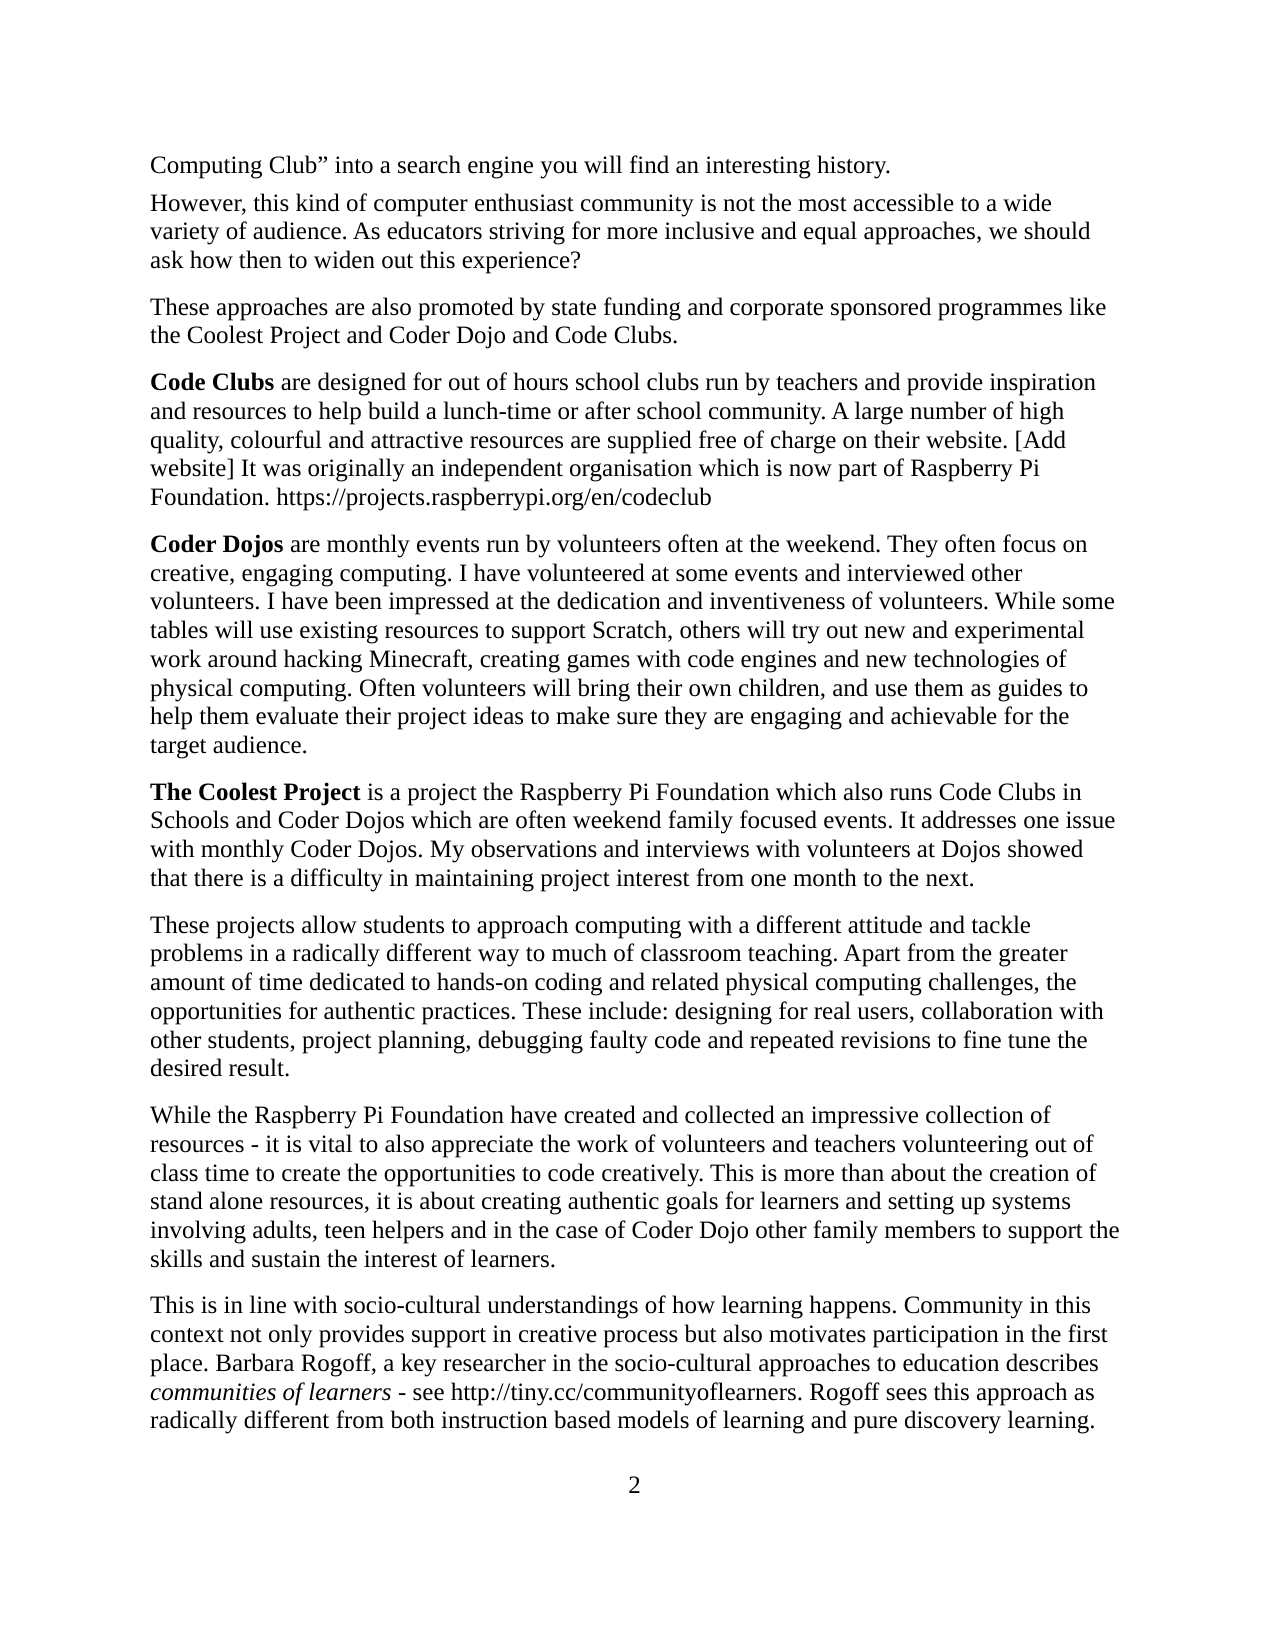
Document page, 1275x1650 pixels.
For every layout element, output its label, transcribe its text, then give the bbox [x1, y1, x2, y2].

text Coder Dojos are monthly events run by volunteers often at the weekend. They often focus on creative, engaging computing. I have volunteered at some events and interviewed other volunteers. I have been impressed at the dedication and inventiveness of volunteers. While some tables will use existing resources to support Scratch, others will try out new and experimental work around hacking Minecraft, creating games with code engines and new technologies of physical computing. Often volunteers will bring their own children, and use them as guides to help them evaluate their project ideas to make sure they are engaging and achievable for the target audience. [150, 529, 1125, 759]
text While the Raspberry Pi Foundation have created and collected an impressive collection of resources - it is vital to also appreciate the work of volunteers and teachers volunteering out of class time to create the opportunities to code creatively. This is more than about the creation of stand alone resources, it is about creating authentic goals for learners and setting up systems involving adults, teen helpers and in the case of Coder Dojo other family members to support the skills and sustain the interest of learners. [150, 1100, 1125, 1273]
text This is in line with socio-cultural understandings of how learning happens. Community in this context not only provides support in creative process but also motivates participation in the first place. Barbara Rogoff, a key researcher in the socio-cultural approaches to education describes communities of learners - see http://tiny.cc/communityoflearners. Rogoff sees this approach as radically different from both instruction based models of learning and pure discovery learning. [150, 1291, 1125, 1434]
text These approaches are also promoted by state funding and corporate sponsored programmes like the Coolest Project and Coder Dojo and Code Clubs. [150, 292, 1125, 349]
text These projects allow students to approach computing with a different attitude and tackle problems in a radically different way to much of classroom teaching. Apart from the greater amount of time dedicated to hands-on coding and related physical computing challenges, the opportunities for authentic practices. These include: designing for real users, collaboration with other students, project planning, debugging faulty code and repeated revisions to fine tune the desired result. [150, 910, 1125, 1082]
text Computing Club” into a search engine you will find an interesting history. [150, 150, 1125, 179]
text The Coolest Project is a project the Raspberry Pi Foundation which also runs Code Clubs in Schools and Coder Dojos which are often weekend family focused events. It addresses one issue with monthly Coder Dojos. My observations and interviews with volunteers at Dojos showed that there is a difficulty in maintaining project interest from one month to the next. [150, 777, 1125, 892]
text Code Clubs are designed for out of hours school clubs run by teachers and provide inspiration and resources to help build a lunch-time or after school community. A large number of high quality, colourful and attractive resources are supplied free of charge on their website. [Add website] It was originally an independent organisation which is now part of Raspberry Pi Foundation. https://projects.raspberrypi.org/en/codeclub [150, 367, 1125, 511]
text However, this kind of computer enthusiast community is not the most accessible to a wide variety of audience. As educators striving for more inclusive and equal approaches, we should ask how then to widen out this experience? [150, 188, 1125, 274]
